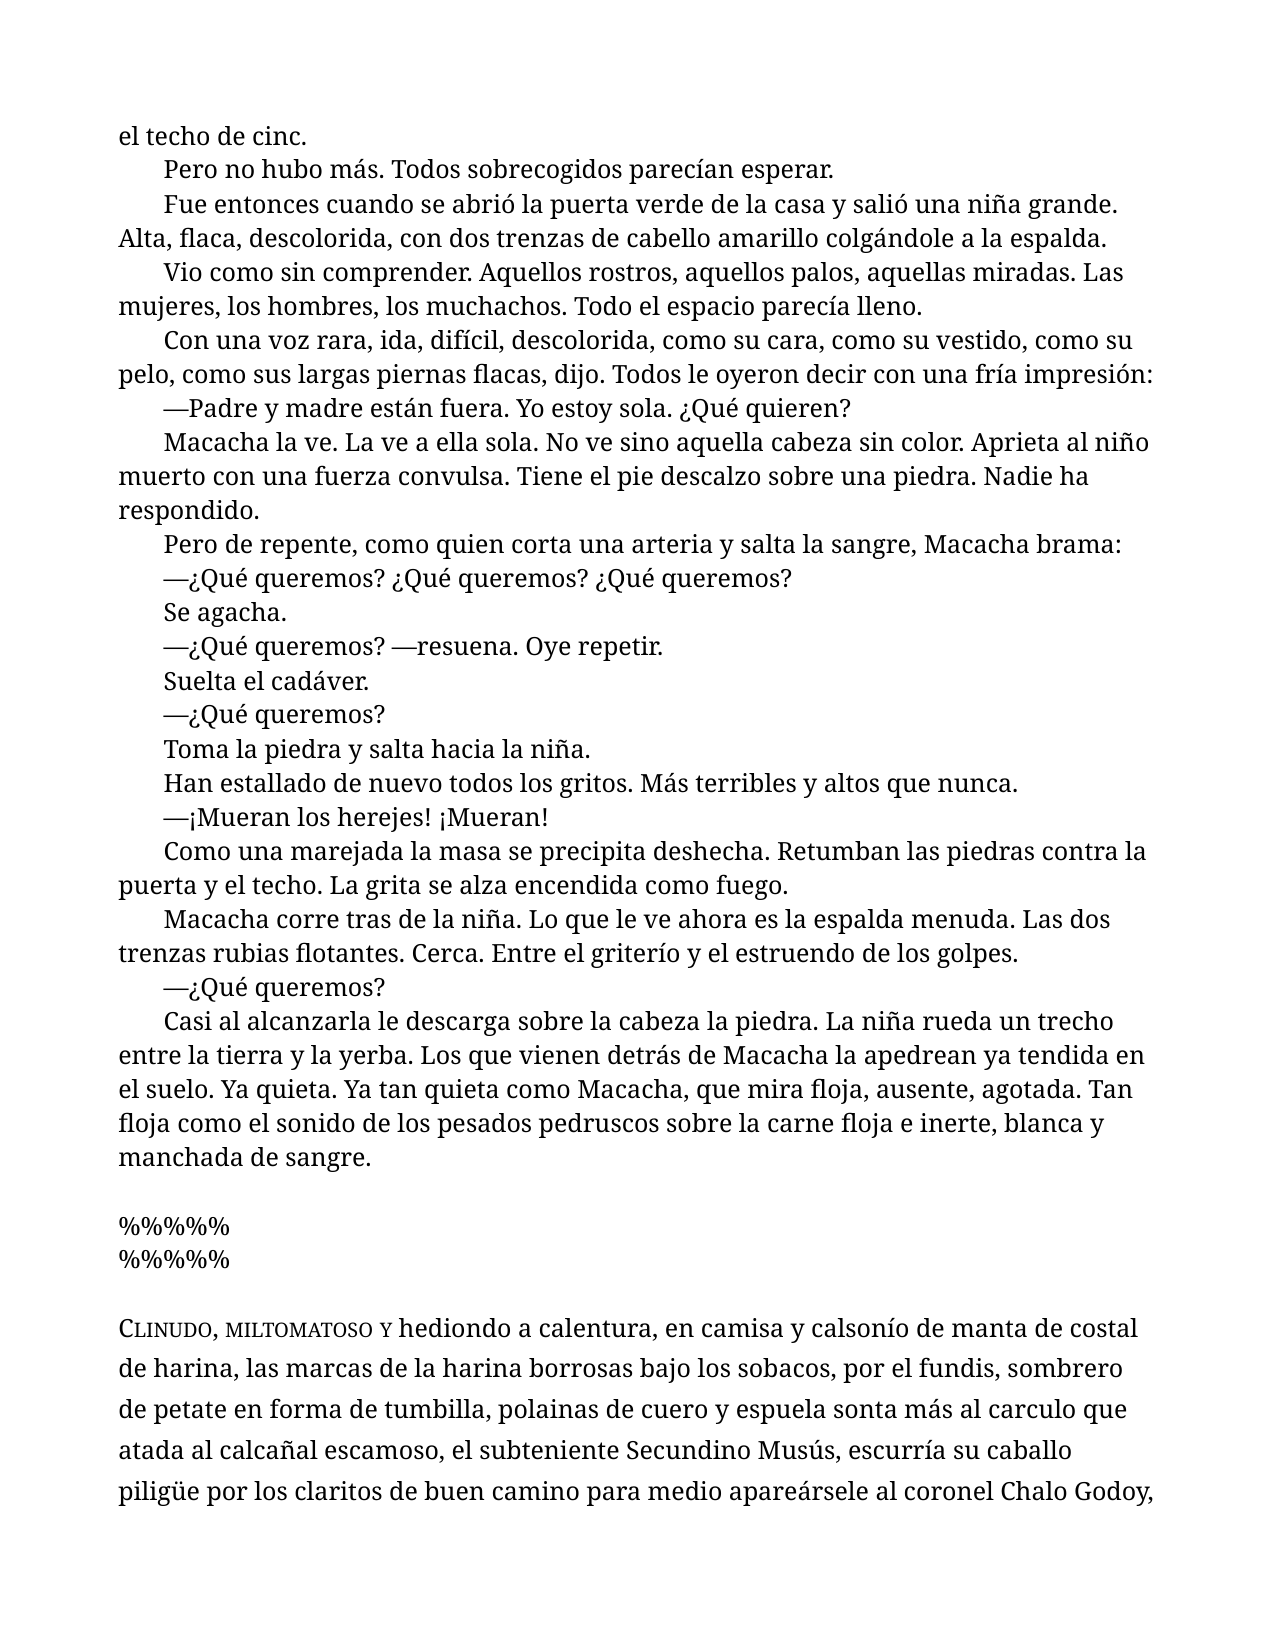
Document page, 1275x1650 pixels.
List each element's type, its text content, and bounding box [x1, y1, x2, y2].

text %%%%% [118, 1242, 1157, 1276]
text Clinudo, miltomatoso y hediondo a calentura, en camisa y calsonío de manta de costal de harina, las marcas de la harina borrosas bajo los sobacos, por el fundis, sombrero de petate en forma de tumbilla, polainas de cuero y espuela sonta más al carculo que atada al calcañal escamoso, el subteniente Secundino Musús, escurría su caballo piligüe por los claritos de buen camino para medio apareársele al coronel Chalo Godoy, [118, 1310, 1157, 1508]
text el techo de cinc. Pero no hubo más. Todos sobrecogidos parecían esperar. Fue entonces cuando se abrió la puerta verde de la casa y salió una niña grande. Alta, flaca, descolorida, con dos trenzas de cabello amarillo colgándole a la espalda. Vio como sin comprender. Aquellos rostros, aquellos palos, aquellas miradas. Las mujeres, los hombres, los muchachos. Todo el espacio parecía lleno. Con una voz rara, ida, difícil, descolorida, como su cara, como su vestido, como su pelo, como sus largas piernas flacas, dijo. Todos le oyeron decir con una fría impresión: —Padre y madre están fuera. Yo estoy sola. ¿Qué quieren? Macacha la ve. La ve a ella sola. No ve sino aquella cabeza sin color. Aprieta al niño muerto con una fuerza convulsa. Tiene el pie descalzo sobre una piedra. Nadie ha respondido. Pero de repente, como quien corta una arteria y salta la sangre, Macacha brama: —¿Qué queremos? ¿Qué queremos? ¿Qué queremos? Se agacha. —¿Qué queremos? —resuena. Oye repetir. Suelta el cadáver. —¿Qué queremos? Toma la piedra y salta hacia la niña. Han estallado de nuevo todos los gritos. Más terribles y altos que nunca. —¡Mueran los herejes! ¡Mueran! Como una marejada la masa se precipita deshecha. Retumban las piedras contra la puerta y el techo. La grita se alza encendida como fuego. Macacha corre tras de la niña. Lo que le ve ahora es la espalda menuda. Las dos trenzas rubias flotantes. Cerca. Entre el griterío y el estruendo de los golpes. —¿Qué queremos? Casi al alcanzarla le descarga sobre la cabeza la piedra. La niña rueda un trecho entre la tierra y la yerba. Los que vienen detrás de Macacha la apedrean ya tendida en el suelo. Ya quieta. Ya tan quieta como Macacha, que mira floja, ausente, agotada. Tan floja como el sonido de los pesados pedruscos sobre la carne floja e inerte, blanca y manchada de sangre. [118, 118, 1157, 1174]
text %%%%% [118, 1208, 1157, 1242]
